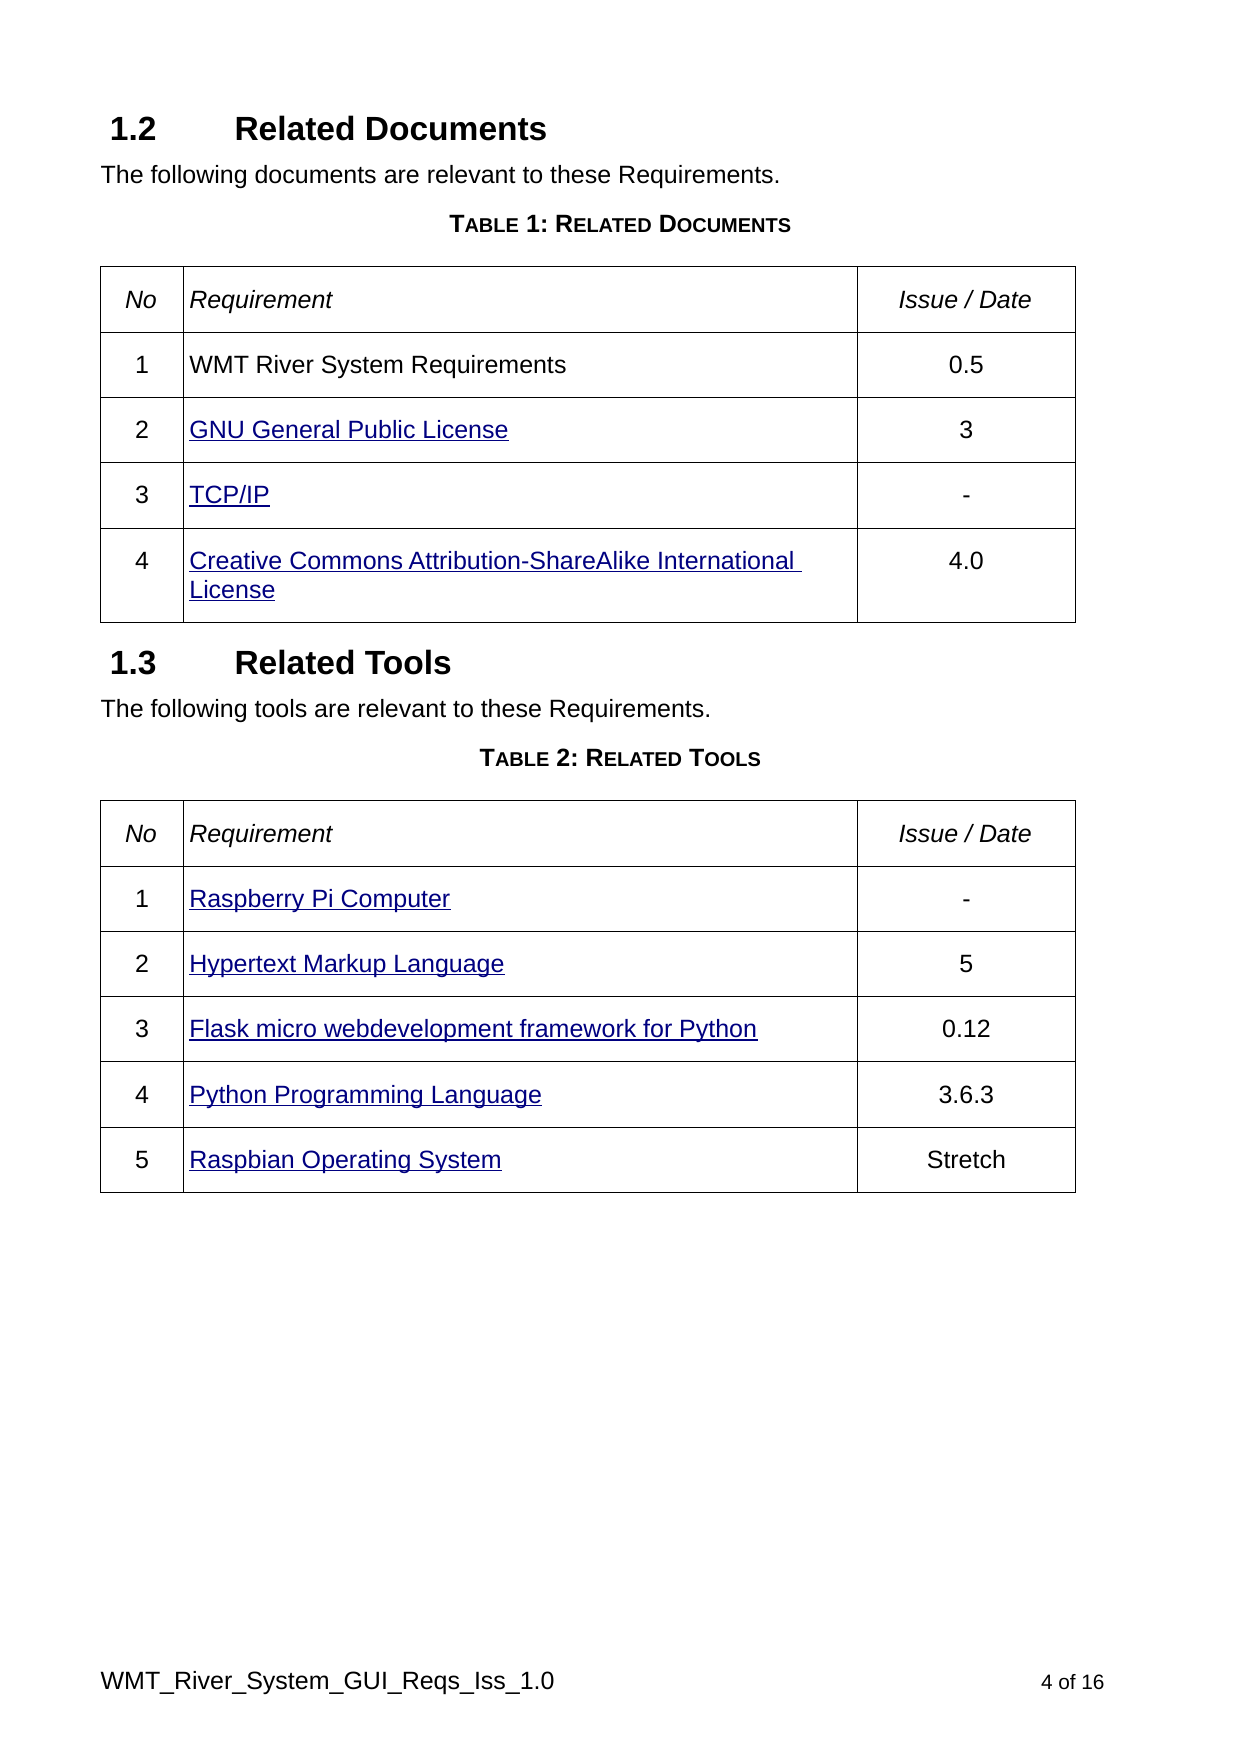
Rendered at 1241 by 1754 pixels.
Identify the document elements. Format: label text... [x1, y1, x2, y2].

subtitle Table 2: Related Tools [100, 743, 1140, 771]
table_cell 3 [101, 997, 183, 1061]
table_cell 0.12 [858, 997, 1075, 1061]
table_cell 5 [101, 1128, 183, 1192]
text The following tools are relevant to these Requirements. [100, 694, 1140, 722]
table_cell 3 [858, 398, 1075, 462]
table_cell - [858, 463, 1075, 527]
table_cell Raspberry Pi Computer [184, 867, 857, 931]
table_cell 4.0 [858, 529, 1075, 622]
table_cell 3 [101, 463, 183, 527]
table_cell GNU General Public License [184, 398, 857, 462]
table_cell Flask micro webdevelopment framework for Python [184, 997, 857, 1061]
table_header No [101, 267, 183, 332]
table_cell 5 [858, 932, 1075, 996]
table_cell Raspbian Operating System [184, 1128, 857, 1192]
table_cell 4 [101, 529, 183, 622]
table_cell Hypertext Markup Language [184, 932, 857, 996]
subtitle Related Documents [100, 108, 1140, 147]
table_cell 1 [101, 867, 183, 931]
table_cell 4 [101, 1062, 183, 1127]
table_cell Stretch [858, 1128, 1075, 1192]
text The following documents are relevant to these Requirements. [100, 160, 1140, 188]
table_cell 3.6.3 [858, 1062, 1075, 1127]
table_header Requirement [184, 267, 857, 332]
table_cell 0.5 [858, 333, 1075, 397]
table_header Issue / Date [858, 801, 1075, 866]
table_header Requirement [184, 801, 857, 866]
table_cell TCP/IP [184, 463, 857, 527]
table_cell Python Programming Language [184, 1062, 857, 1127]
table_cell - [858, 867, 1075, 931]
table_cell 1 [101, 333, 183, 397]
table_cell 2 [101, 932, 183, 996]
table_cell 2 [101, 398, 183, 462]
table_cell Creative Commons Attribution-ShareAlike International License [184, 529, 857, 622]
table_header No [101, 801, 183, 866]
table_cell WMT River System Requirements [184, 333, 857, 397]
subtitle Related Tools [100, 642, 1140, 681]
table_header Issue / Date [858, 267, 1075, 332]
subtitle Table 1: Related Documents [100, 209, 1140, 237]
